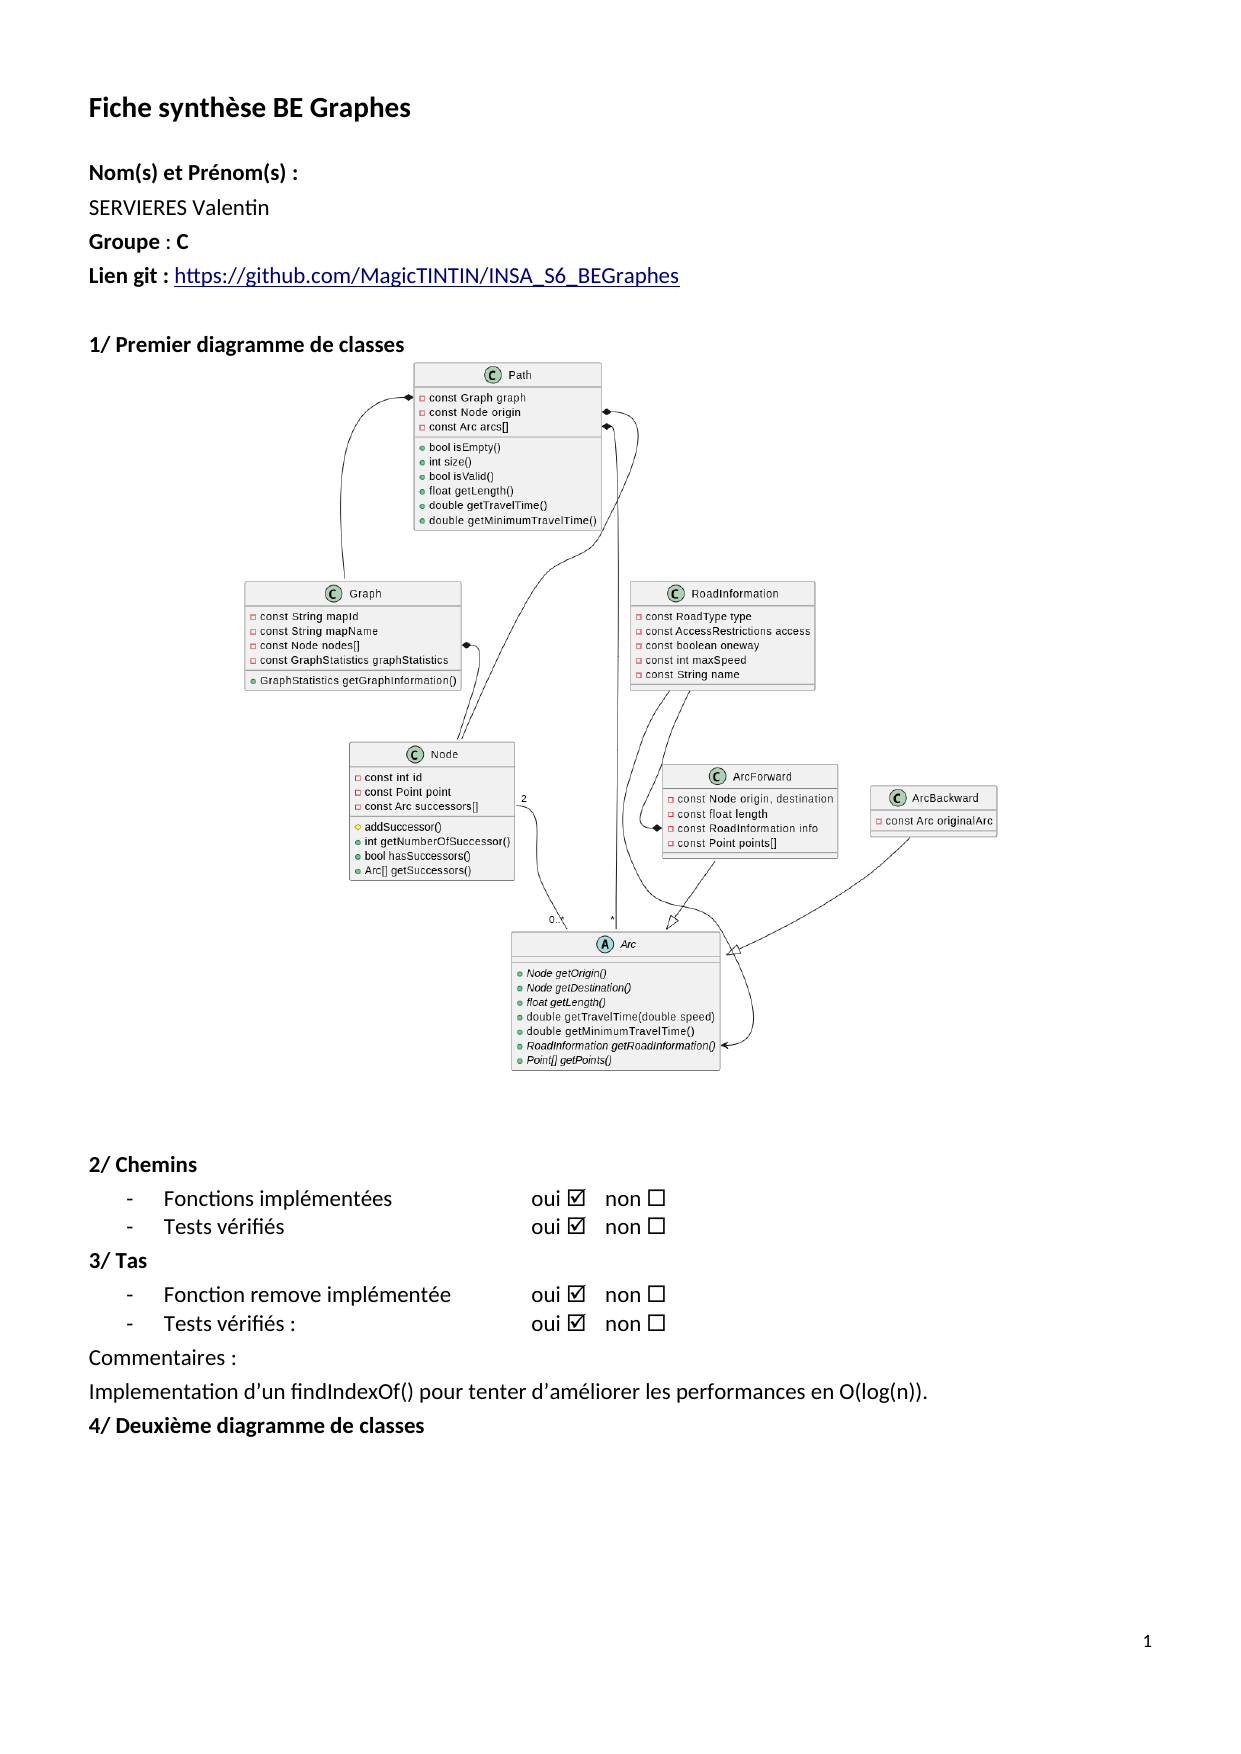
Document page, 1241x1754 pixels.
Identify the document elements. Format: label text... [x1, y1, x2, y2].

list Fonction remove implémentée oui ☑ non  [126, 1281, 1152, 1309]
text Lien git : https://github.com/MagicTINTIN/INSA_S6_BEGraphes [89, 261, 1152, 289]
text 3/ Tas [89, 1246, 1152, 1274]
text 1/ Premier diagramme de classes [89, 330, 1152, 358]
text SERVIERES Valentin [89, 193, 1152, 221]
text 4/ Deuxième diagramme de classes [89, 1411, 1152, 1439]
text 2/ Chemins [89, 1150, 1152, 1178]
text Commentaires : [89, 1343, 1152, 1371]
text Groupe : C [89, 227, 1152, 255]
text Nom(s) et Prénom(s) : [89, 158, 1152, 187]
picture [239, 357, 1002, 1075]
list Tests vérifiés : oui ☑ non  [126, 1309, 1152, 1337]
text Fiche synthèse BE Graphes [89, 89, 1152, 124]
list Fonctions implémentées oui ☑ non  [126, 1184, 1152, 1212]
list Tests vérifiés oui ☑ non  [126, 1212, 1152, 1240]
text Implementation d’un findIndexOf() pour tenter d’améliorer les performances en O(log(n)). [89, 1377, 1152, 1405]
